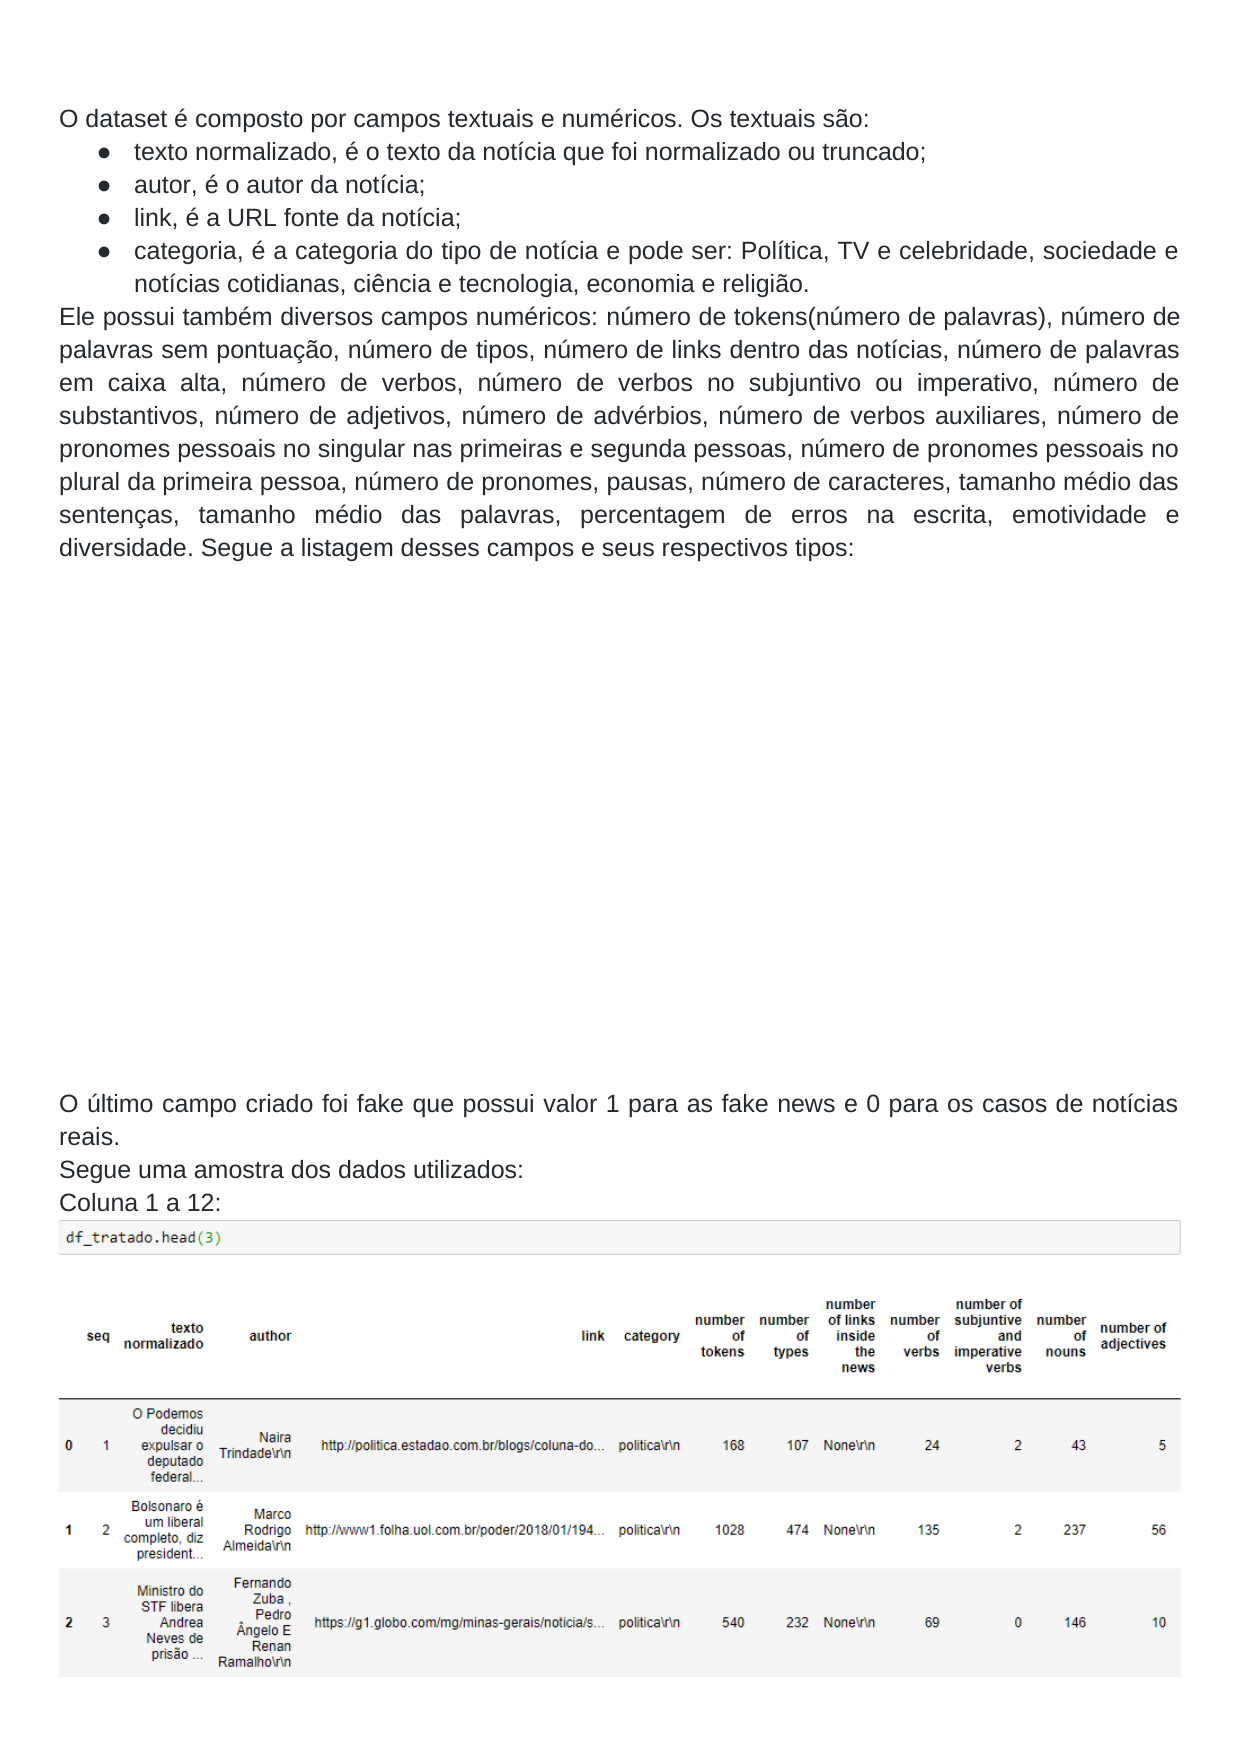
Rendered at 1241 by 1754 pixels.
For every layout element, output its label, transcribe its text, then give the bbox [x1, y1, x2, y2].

list texto normalizado, é o texto da notícia que foi normalizado ou truncado; [96, 137, 1181, 166]
list link, é a URL fonte da notícia; [96, 203, 1181, 232]
text O último campo criado foi fake que possui valor 1 para as fake news e 0 para os casos de notícias reais. [59, 1089, 1181, 1151]
text Ele possui também diversos campos numéricos: número de tokens(número de palavras), número de palavras sem pontuação, número de tipos, número de links dentro das notícias, número de palavras em caixa alta, número de verbos, número de verbos no subjuntivo ou imperativo, número de substantivos, número de adjetivos, número de advérbios, número de verbos auxiliares, número de pronomes pessoais no singular nas primeiras e segunda pessoas, número de pronomes pessoais no plural da primeira pessoa, número de pronomes, pausas, número de caracteres, tamanho médio das sentenças, tamanho médio das palavras, percentagem de erros na escrita, emotividade e diversidade. Segue a listagem desses campos e seus respectivos tipos: [59, 302, 1181, 562]
list categoria, é a categoria do tipo de notícia e pode ser: Política, TV e celebridade, sociedade e notícias cotidianas, ciência e tecnologia, economia e religião. [96, 236, 1181, 298]
picture [58, 1220, 1182, 1677]
text O dataset é composto por campos textuais e numéricos. Os textuais são: [59, 104, 1181, 132]
text Coluna 1 a 12: [59, 1188, 1181, 1217]
picture [298, 566, 942, 1085]
list autor, é o autor da notícia; [96, 170, 1181, 198]
text Segue uma amostra dos dados utilizados: [59, 1155, 1181, 1183]
